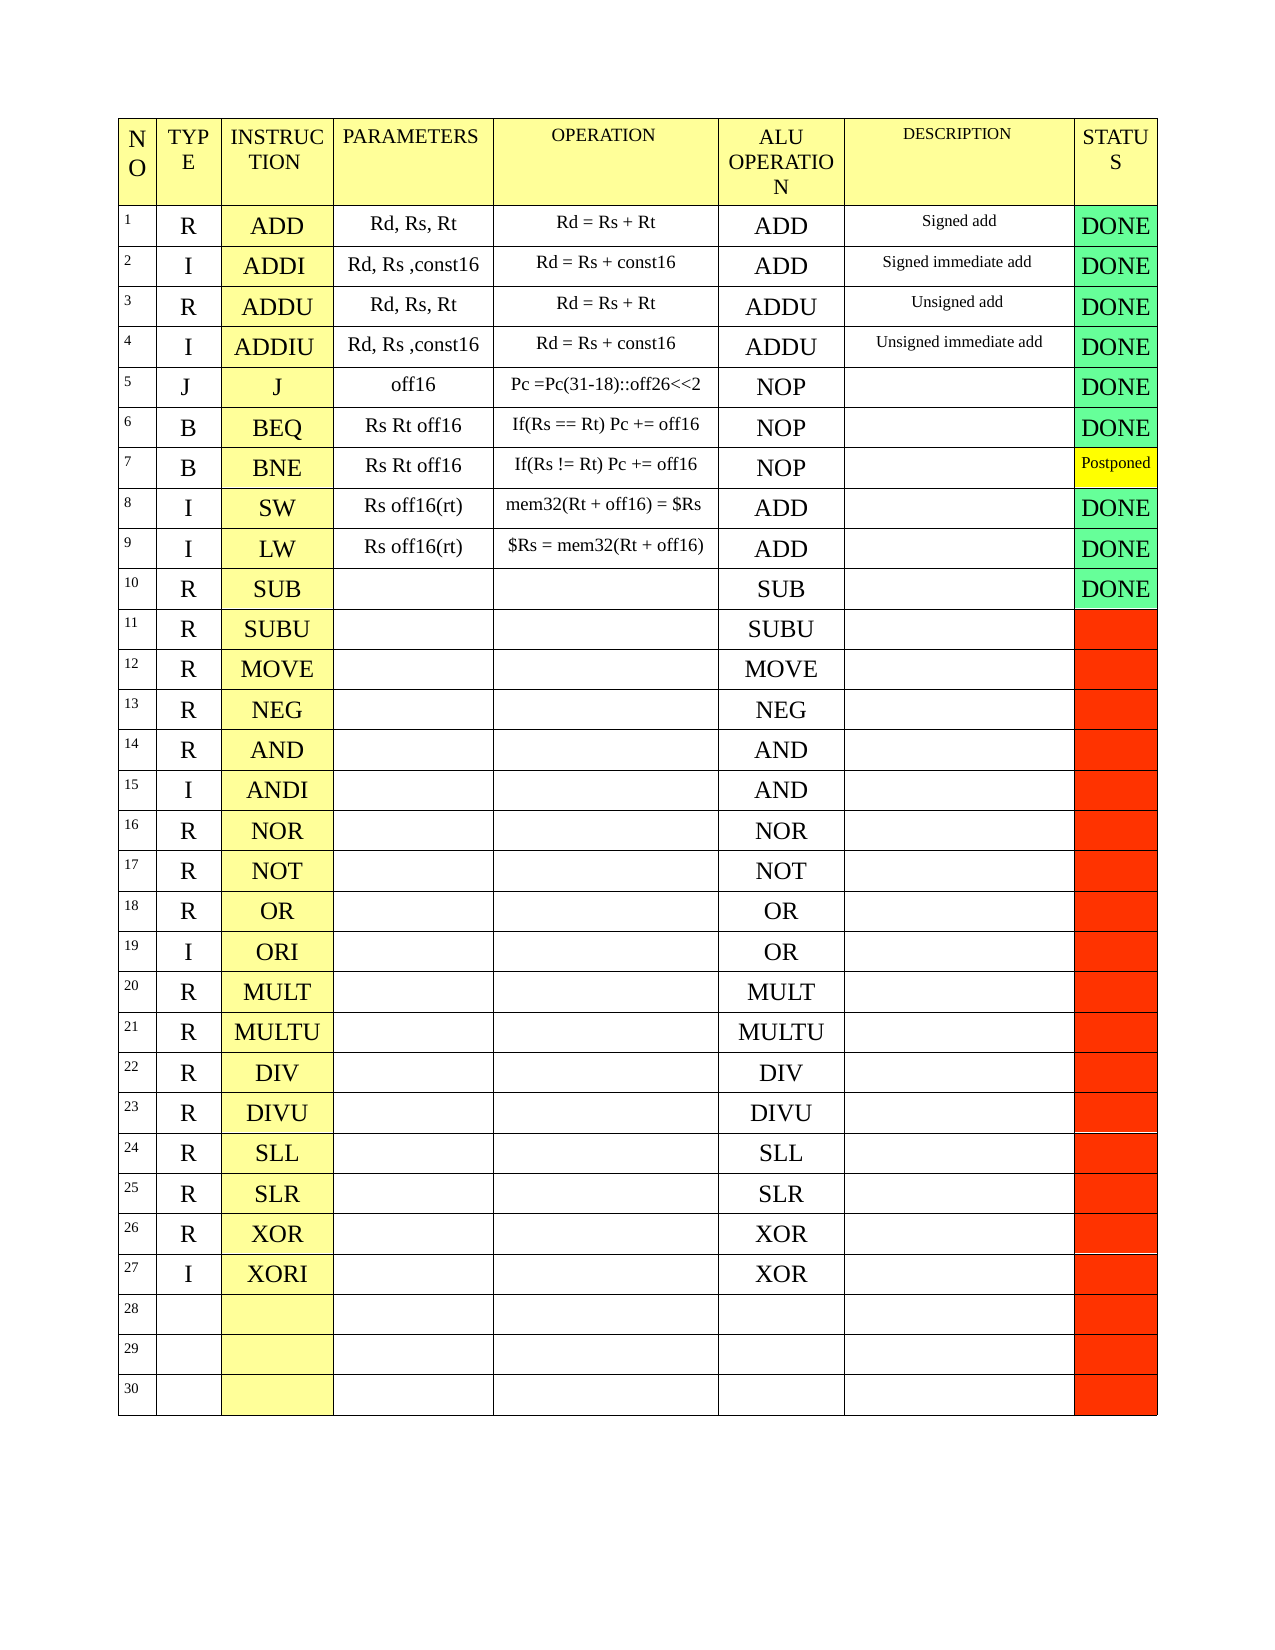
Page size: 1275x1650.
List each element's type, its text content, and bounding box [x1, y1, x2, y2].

table_cell [119, 489, 156, 528]
table_cell R [157, 206, 221, 246]
table_cell [1075, 1093, 1157, 1132]
table_cell [334, 771, 493, 810]
table_cell [494, 1375, 718, 1415]
table_cell [157, 1295, 221, 1334]
table_cell Unsigned add [845, 287, 1074, 326]
table_cell SW [222, 489, 333, 528]
table_cell [119, 247, 156, 286]
table_cell [494, 771, 718, 810]
table_cell AND [222, 730, 333, 770]
table_cell [119, 1295, 156, 1334]
table_cell [334, 1255, 493, 1294]
table_cell [845, 892, 1074, 931]
table_cell [119, 1375, 156, 1415]
table_cell ADDI [222, 247, 333, 286]
table_cell MOVE [719, 650, 844, 689]
table_cell [334, 1053, 493, 1092]
table_cell Rd = Rs + const16 [494, 327, 718, 367]
table_cell SUBU [719, 610, 844, 649]
table_cell DONE [1075, 489, 1157, 528]
table_cell [845, 448, 1074, 487]
table_cell R [157, 610, 221, 649]
table_cell [1075, 650, 1157, 689]
table_cell [1075, 1134, 1157, 1173]
table_cell [334, 932, 493, 971]
table_cell SUBU [222, 610, 333, 649]
table_cell MULTU [222, 1013, 333, 1052]
table_cell OR [719, 892, 844, 931]
table_cell [494, 811, 718, 850]
table_cell [719, 1335, 844, 1374]
table_cell AND [719, 730, 844, 770]
table_cell [845, 408, 1074, 447]
table_cell NOP [719, 368, 844, 407]
table_cell If(Rs == Rt) Pc += off16 [494, 408, 718, 447]
table_cell Pc =Pc(31-18)::off26<<2 [494, 368, 718, 407]
table_cell DONE [1075, 247, 1157, 286]
table_cell [119, 1053, 156, 1092]
table_cell [494, 851, 718, 891]
table_cell MULT [222, 972, 333, 1012]
table_cell NOP [719, 448, 844, 487]
table_header NO [119, 119, 156, 205]
table_cell Rs Rt off16 [334, 408, 493, 447]
table_cell Rd, Rs, Rt [334, 287, 493, 326]
table_cell [719, 1295, 844, 1334]
table_cell [494, 1134, 718, 1173]
table_cell [119, 1013, 156, 1052]
table_cell ADD [719, 206, 844, 246]
table_cell Rd, Rs ,const16 [334, 247, 493, 286]
table_cell [119, 771, 156, 810]
table_cell [1075, 1214, 1157, 1253]
table_cell [157, 1335, 221, 1374]
table_cell [222, 1335, 333, 1374]
table_cell ADDU [222, 287, 333, 326]
table_cell SUB [719, 569, 844, 608]
table_cell [334, 1134, 493, 1173]
table_cell LW [222, 529, 333, 568]
table_cell [845, 932, 1074, 971]
table_cell MULTU [719, 1013, 844, 1052]
table_cell Rd, Rs, Rt [334, 206, 493, 246]
table_cell mem32(Rt + off16) = $Rs [494, 489, 718, 528]
table_cell [494, 1214, 718, 1253]
table_cell [494, 1174, 718, 1213]
table_cell R [157, 1174, 221, 1213]
table_cell SLL [719, 1134, 844, 1173]
table_cell Unsigned immediate add [845, 327, 1074, 367]
table_cell [1075, 730, 1157, 770]
table_cell [494, 1093, 718, 1132]
table_cell [845, 1134, 1074, 1173]
table_cell [494, 730, 718, 770]
table_cell SUB [222, 569, 333, 608]
table_cell DONE [1075, 529, 1157, 568]
table_cell [119, 1255, 156, 1294]
table_header DESCRIPTION [845, 119, 1074, 205]
table_cell [334, 690, 493, 729]
table_cell [494, 1255, 718, 1294]
table_cell I [157, 771, 221, 810]
table_cell DIV [222, 1053, 333, 1092]
table_cell R [157, 892, 221, 931]
table_cell DONE [1075, 408, 1157, 447]
table_cell [719, 1375, 844, 1415]
table_cell R [157, 1013, 221, 1052]
table_cell [1075, 1013, 1157, 1052]
table_cell I [157, 247, 221, 286]
table_cell [119, 932, 156, 971]
table_cell OR [222, 892, 333, 931]
table_header TYPE [157, 119, 221, 205]
table_cell [334, 851, 493, 891]
table_cell [119, 206, 156, 246]
table_cell [119, 972, 156, 1012]
table_cell [334, 811, 493, 850]
table_cell XOR [222, 1214, 333, 1253]
table_header OPERATION [494, 119, 718, 205]
table_cell [119, 1134, 156, 1173]
table_cell OR [719, 932, 844, 971]
table_cell [845, 1013, 1074, 1052]
table_cell Rd = Rs + const16 [494, 247, 718, 286]
table_cell [845, 771, 1074, 810]
table_cell [845, 610, 1074, 649]
table_cell [334, 972, 493, 1012]
table_cell NOT [222, 851, 333, 891]
table_cell XORI [222, 1255, 333, 1294]
table_cell [845, 529, 1074, 568]
table_cell [845, 569, 1074, 608]
table_cell [494, 569, 718, 608]
table_cell I [157, 932, 221, 971]
table_cell ADD [222, 206, 333, 246]
table_cell [845, 811, 1074, 850]
table_cell SLL [222, 1134, 333, 1173]
table_cell NOR [222, 811, 333, 850]
table_cell R [157, 650, 221, 689]
table_cell [119, 811, 156, 850]
table_cell DONE [1075, 287, 1157, 326]
table_cell [1075, 771, 1157, 810]
table_cell R [157, 1053, 221, 1092]
table_cell [1075, 1255, 1157, 1294]
table_cell [1075, 1174, 1157, 1213]
table_cell R [157, 1093, 221, 1132]
table_cell ADD [719, 489, 844, 528]
table_cell [494, 1295, 718, 1334]
table_cell [494, 1053, 718, 1092]
table_cell [845, 650, 1074, 689]
table_cell [494, 972, 718, 1012]
table_cell R [157, 972, 221, 1012]
table_cell DONE [1075, 327, 1157, 367]
table_cell NOT [719, 851, 844, 891]
table_cell [1075, 1053, 1157, 1092]
table_cell [119, 650, 156, 689]
table_cell Rs off16(rt) [334, 529, 493, 568]
table_cell ANDI [222, 771, 333, 810]
table_cell [494, 690, 718, 729]
table_cell [1075, 972, 1157, 1012]
table_cell J [157, 368, 221, 407]
table_cell J [222, 368, 333, 407]
table_cell I [157, 529, 221, 568]
table_cell [1075, 1375, 1157, 1415]
table_cell [334, 892, 493, 931]
table_cell [119, 529, 156, 568]
table_cell [494, 650, 718, 689]
table_cell [845, 1053, 1074, 1092]
table_cell BNE [222, 448, 333, 487]
table_cell R [157, 730, 221, 770]
table_cell [334, 1013, 493, 1052]
table_cell B [157, 448, 221, 487]
table_cell [494, 1335, 718, 1374]
table_cell Signed immediate add [845, 247, 1074, 286]
table_cell [334, 569, 493, 608]
table_cell Signed add [845, 206, 1074, 246]
table_cell ADD [719, 247, 844, 286]
table_cell R [157, 811, 221, 850]
table_cell [334, 730, 493, 770]
table_cell ORI [222, 932, 333, 971]
table_cell NEG [222, 690, 333, 729]
table_cell DONE [1075, 368, 1157, 407]
table_cell R [157, 287, 221, 326]
table_cell Rs Rt off16 [334, 448, 493, 487]
table_cell [494, 892, 718, 931]
table_header INSTRUCTION [222, 119, 333, 205]
table_cell [1075, 851, 1157, 891]
table_cell R [157, 1134, 221, 1173]
table_cell [845, 368, 1074, 407]
table_cell [334, 1214, 493, 1253]
table_cell R [157, 851, 221, 891]
table_header ALU OPERATION [719, 119, 844, 205]
table_cell [845, 972, 1074, 1012]
table_cell SLR [222, 1174, 333, 1213]
table_cell [1075, 690, 1157, 729]
table_cell [119, 448, 156, 487]
table_cell [222, 1295, 333, 1334]
table_cell R [157, 569, 221, 608]
table_cell [119, 851, 156, 891]
table_cell I [157, 489, 221, 528]
table_cell [119, 610, 156, 649]
table_cell [1075, 610, 1157, 649]
table_cell R [157, 690, 221, 729]
table_cell [845, 1255, 1074, 1294]
table_cell DONE [1075, 569, 1157, 608]
table_cell Rd = Rs + Rt [494, 206, 718, 246]
table_cell [845, 851, 1074, 891]
table_cell [119, 327, 156, 367]
table_cell ADD [719, 529, 844, 568]
table_cell I [157, 1255, 221, 1294]
table_cell [119, 690, 156, 729]
table_cell AND [719, 771, 844, 810]
table_cell DIVU [719, 1093, 844, 1132]
table_cell XOR [719, 1214, 844, 1253]
table_cell [845, 690, 1074, 729]
table_cell [334, 1093, 493, 1132]
table_cell R [157, 1214, 221, 1253]
table_cell MOVE [222, 650, 333, 689]
table_cell $Rs = mem32(Rt + off16) [494, 529, 718, 568]
table_cell [845, 1093, 1074, 1132]
table_cell [334, 1295, 493, 1334]
table_cell DIVU [222, 1093, 333, 1132]
table_cell Postponed [1075, 448, 1157, 487]
table_cell NOR [719, 811, 844, 850]
table_cell If(Rs != Rt) Pc += off16 [494, 448, 718, 487]
table_header PARAMETERS [334, 119, 493, 205]
table_cell ADDU [719, 287, 844, 326]
table_cell [845, 1174, 1074, 1213]
table_cell [119, 1174, 156, 1213]
table_cell [222, 1375, 333, 1415]
table_cell ADDIU [222, 327, 333, 367]
table_cell off16 [334, 368, 493, 407]
table_cell [845, 1214, 1074, 1253]
table_cell Rs off16(rt) [334, 489, 493, 528]
table_cell [1075, 1335, 1157, 1374]
table_cell [157, 1375, 221, 1415]
table_cell ADDU [719, 327, 844, 367]
table_cell I [157, 327, 221, 367]
table_cell DIV [719, 1053, 844, 1092]
table_cell SLR [719, 1174, 844, 1213]
table_cell [845, 1335, 1074, 1374]
table_cell NEG [719, 690, 844, 729]
table_cell [119, 1335, 156, 1374]
table_cell [1075, 932, 1157, 971]
table_cell [334, 1335, 493, 1374]
table_cell [494, 610, 718, 649]
table_cell [334, 1174, 493, 1213]
table_cell XOR [719, 1255, 844, 1294]
table_header STATUS [1075, 119, 1157, 205]
table_cell [1075, 1295, 1157, 1334]
table_cell [845, 1295, 1074, 1334]
table_cell [119, 368, 156, 407]
table_cell [334, 610, 493, 649]
table_cell [845, 1375, 1074, 1415]
table_cell [494, 1013, 718, 1052]
table_cell [119, 287, 156, 326]
table_cell BEQ [222, 408, 333, 447]
table_cell [334, 650, 493, 689]
table_cell [334, 1375, 493, 1415]
table_cell [845, 730, 1074, 770]
table_cell [1075, 811, 1157, 850]
table_cell [494, 932, 718, 971]
table_cell [119, 892, 156, 931]
table_cell [1075, 892, 1157, 931]
table_cell [119, 408, 156, 447]
table_cell [119, 730, 156, 770]
table_cell DONE [1075, 206, 1157, 246]
table_cell NOP [719, 408, 844, 447]
table_cell B [157, 408, 221, 447]
table_cell [845, 489, 1074, 528]
table_cell Rd, Rs ,const16 [334, 327, 493, 367]
table_cell MULT [719, 972, 844, 1012]
table_cell Rd = Rs + Rt [494, 287, 718, 326]
table_cell [119, 1214, 156, 1253]
table_cell [119, 569, 156, 608]
table_cell [119, 1093, 156, 1132]
